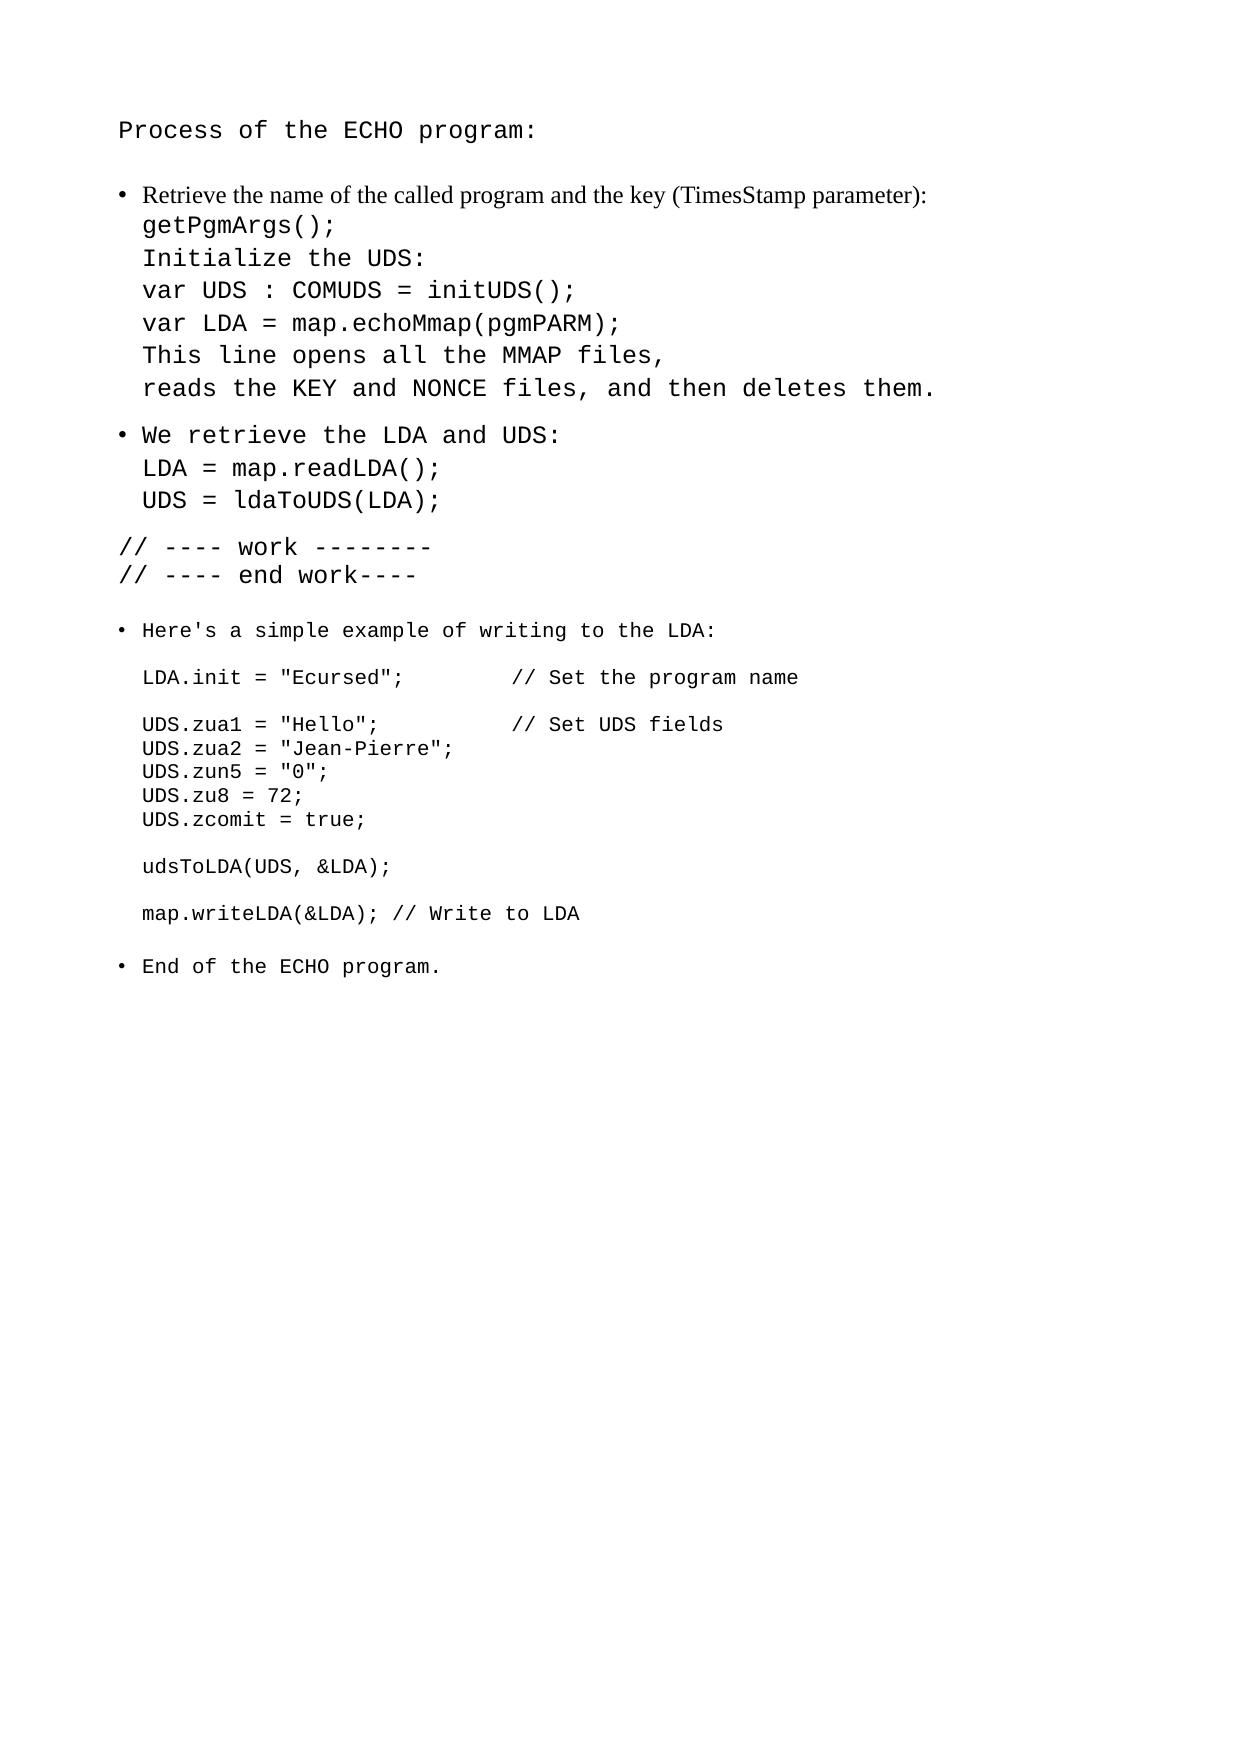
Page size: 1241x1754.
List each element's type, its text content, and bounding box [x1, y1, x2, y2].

list Here's a simple example of writing to the LDA: LDA.init = "Ecursed"; // Set the program name UDS.zua1 = "Hello"; // Set UDS fields UDS.zua2 = "Jean-Pierre"; UDS.zun5 = "0"; UDS.zu8 = 72; UDS.zcomit = true; udsToLDA(UDS, &LDA); map.writeLDA(&LDA); // Write to LDA [118, 620, 1122, 927]
list We retrieve the LDA and UDS: LDA = map.readLDA(); UDS = ldaToUDS(LDA); [118, 423, 1122, 516]
list Retrieve the name of the called program and the key (TimesStamp parameter): getPgmArgs(); Initialize the UDS: var UDS : COMUDS = initUDS(); var LDA = map.echoMmap(pgmPARM); This line opens all the MMAP files, reads the KEY and NONCE files, and then deletes them. [118, 180, 1122, 404]
text // ---- work -------- // ---- end work---- [118, 535, 1122, 591]
text Process of the ECHO program: [118, 118, 1122, 146]
list End of the ECHO program. [118, 957, 1122, 980]
